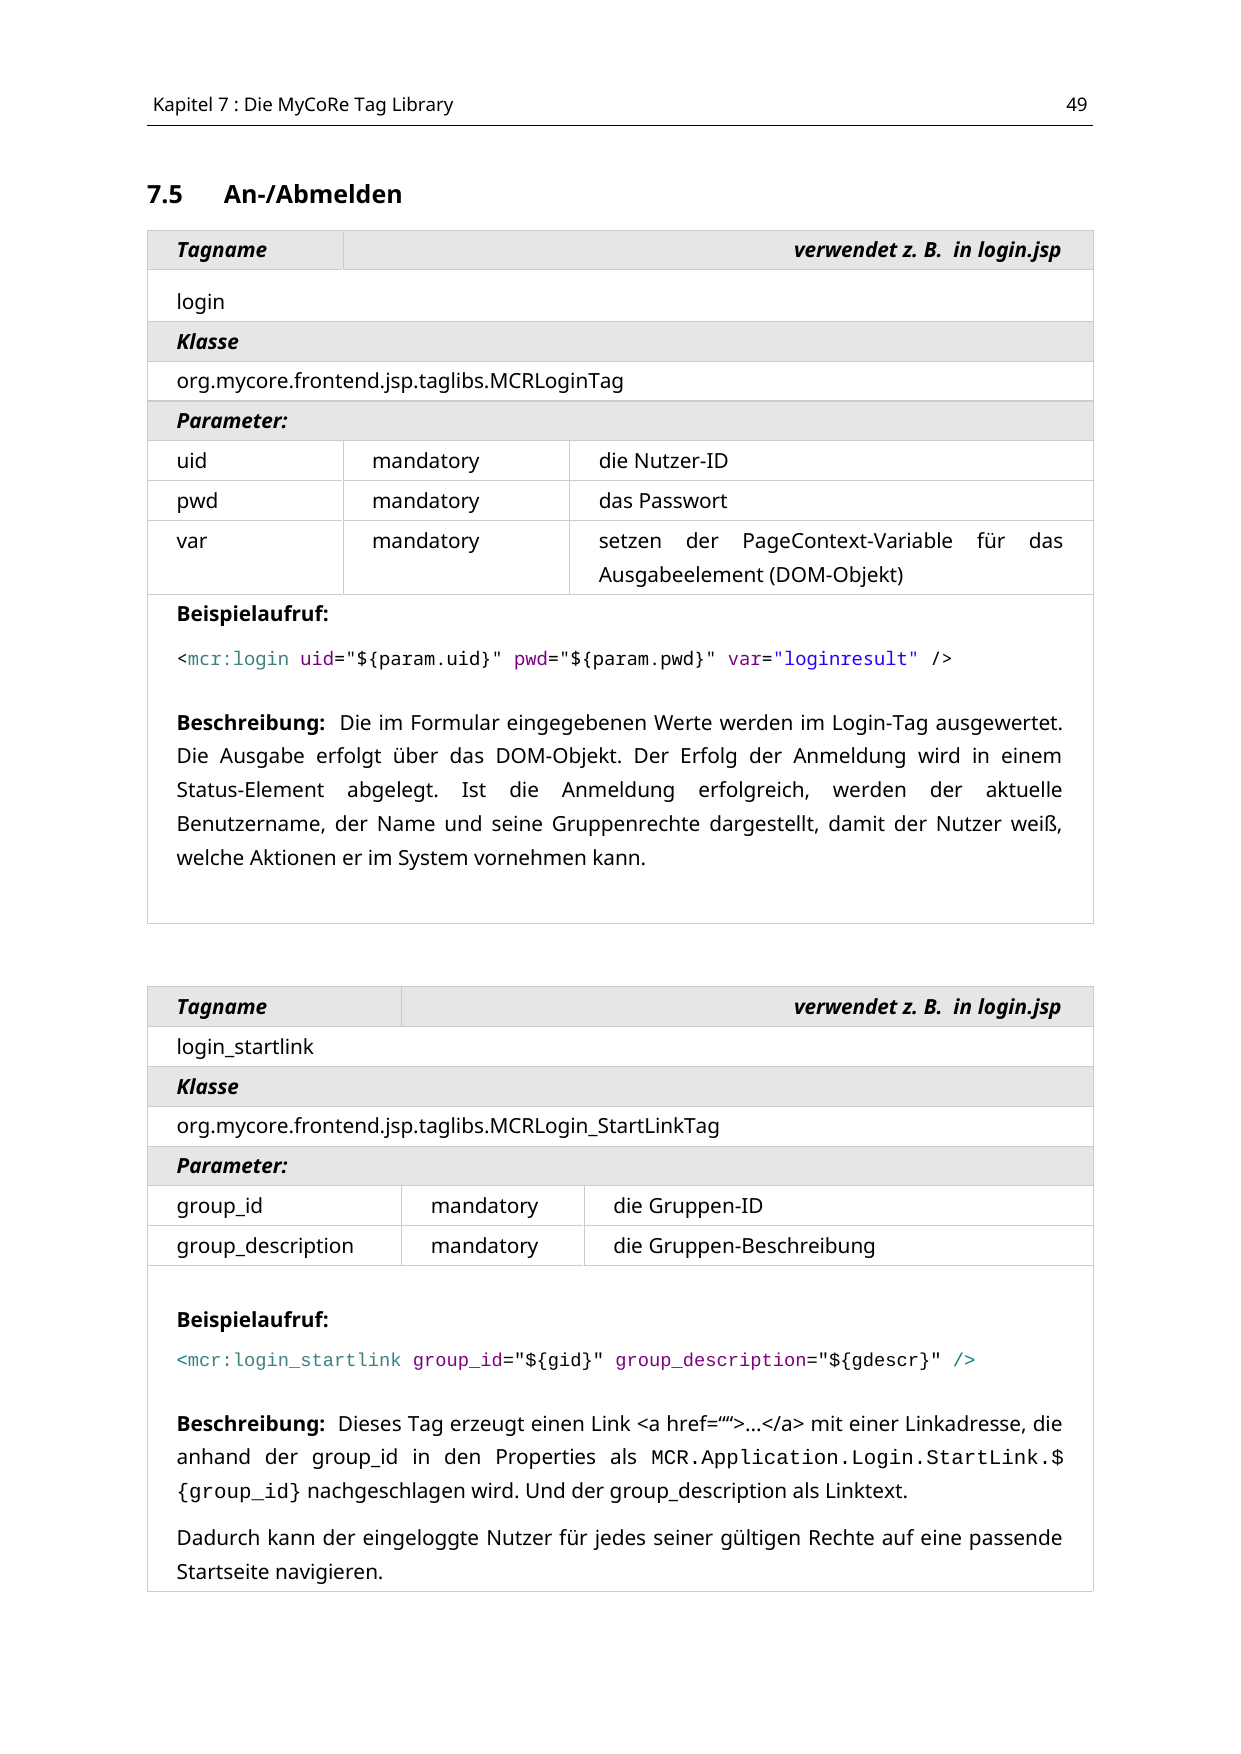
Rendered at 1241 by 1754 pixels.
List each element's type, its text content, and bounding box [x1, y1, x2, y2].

table_cell group_id [148, 1186, 401, 1225]
table_cell die Nutzer-ID [570, 441, 1093, 480]
table_header verwendet z. B. in login.jsp [344, 231, 1093, 269]
table_cell die Gruppen-Beschreibung [585, 1226, 1093, 1265]
table_cell login [148, 270, 1093, 321]
table_cell org.mycore.frontend.jsp.taglibs.MCRLogin_StartLinkTag [148, 1107, 1093, 1146]
table_cell group_description [148, 1226, 401, 1265]
table_cell Beispielaufruf: <mcr:login uid="${param.uid}" pwd="${param.pwd}" var="loginresult" /> Beschreibung: Die im Formular eingegebenen Werte werden im Login-Tag ausgewertet. Die Ausgabe erfolgt über das DOM-Objekt. Der Erfolg der Anmeldung wird in einem Status-Element abgelegt. Ist die Anmeldung erfolgreich, werden der aktuelle Benutzername, der Name und seine Gruppenrechte dargestellt, damit der Nutzer weiß, welche Aktionen er im System vornehmen kann. [148, 595, 1093, 923]
table_cell login_startlink [148, 1027, 1093, 1066]
table_header verwendet z. B. in login.jsp [402, 987, 1093, 1026]
table_cell org.mycore.frontend.jsp.taglibs.MCRLoginTag [148, 362, 1093, 400]
table_cell mandatory [402, 1226, 583, 1265]
table_cell mandatory [344, 521, 569, 594]
table_cell mandatory [344, 481, 569, 520]
table_cell mandatory [344, 441, 569, 480]
table_cell uid [148, 441, 342, 480]
table_cell pwd [148, 481, 342, 520]
table_cell Beispielaufruf: <mcr:login_startlink group_id="${gid}" group_description="${gdescr}" /> Beschreibung: Dieses Tag erzeugt einen Link <a href=““>...</a> mit einer Linkadresse, die anhand der group_id in den Properties als MCR.Application.Login.StartLink.${group_id} nachgeschlagen wird. Und der group_description als Linktext. Dadurch kann der eingeloggte Nutzer für jedes seiner gültigen Rechte auf eine passende Startseite navigieren. [148, 1266, 1093, 1591]
table_cell mandatory [402, 1186, 583, 1225]
subtitle An-/Abmelden [147, 177, 1092, 211]
table_header Tagname [148, 231, 342, 269]
table_cell Klasse [148, 1067, 1093, 1106]
table_cell die Gruppen-ID [585, 1186, 1093, 1225]
table_cell setzen der PageContext-Variable für das Ausgabeelement (DOM-Objekt) [570, 521, 1093, 594]
table_cell Klasse [148, 322, 1093, 361]
table_cell var [148, 521, 342, 594]
table_cell Parameter: [148, 1147, 1093, 1185]
table_cell Parameter: [148, 402, 1093, 440]
table_header Tagname [148, 987, 401, 1026]
table_cell das Passwort [570, 481, 1093, 520]
